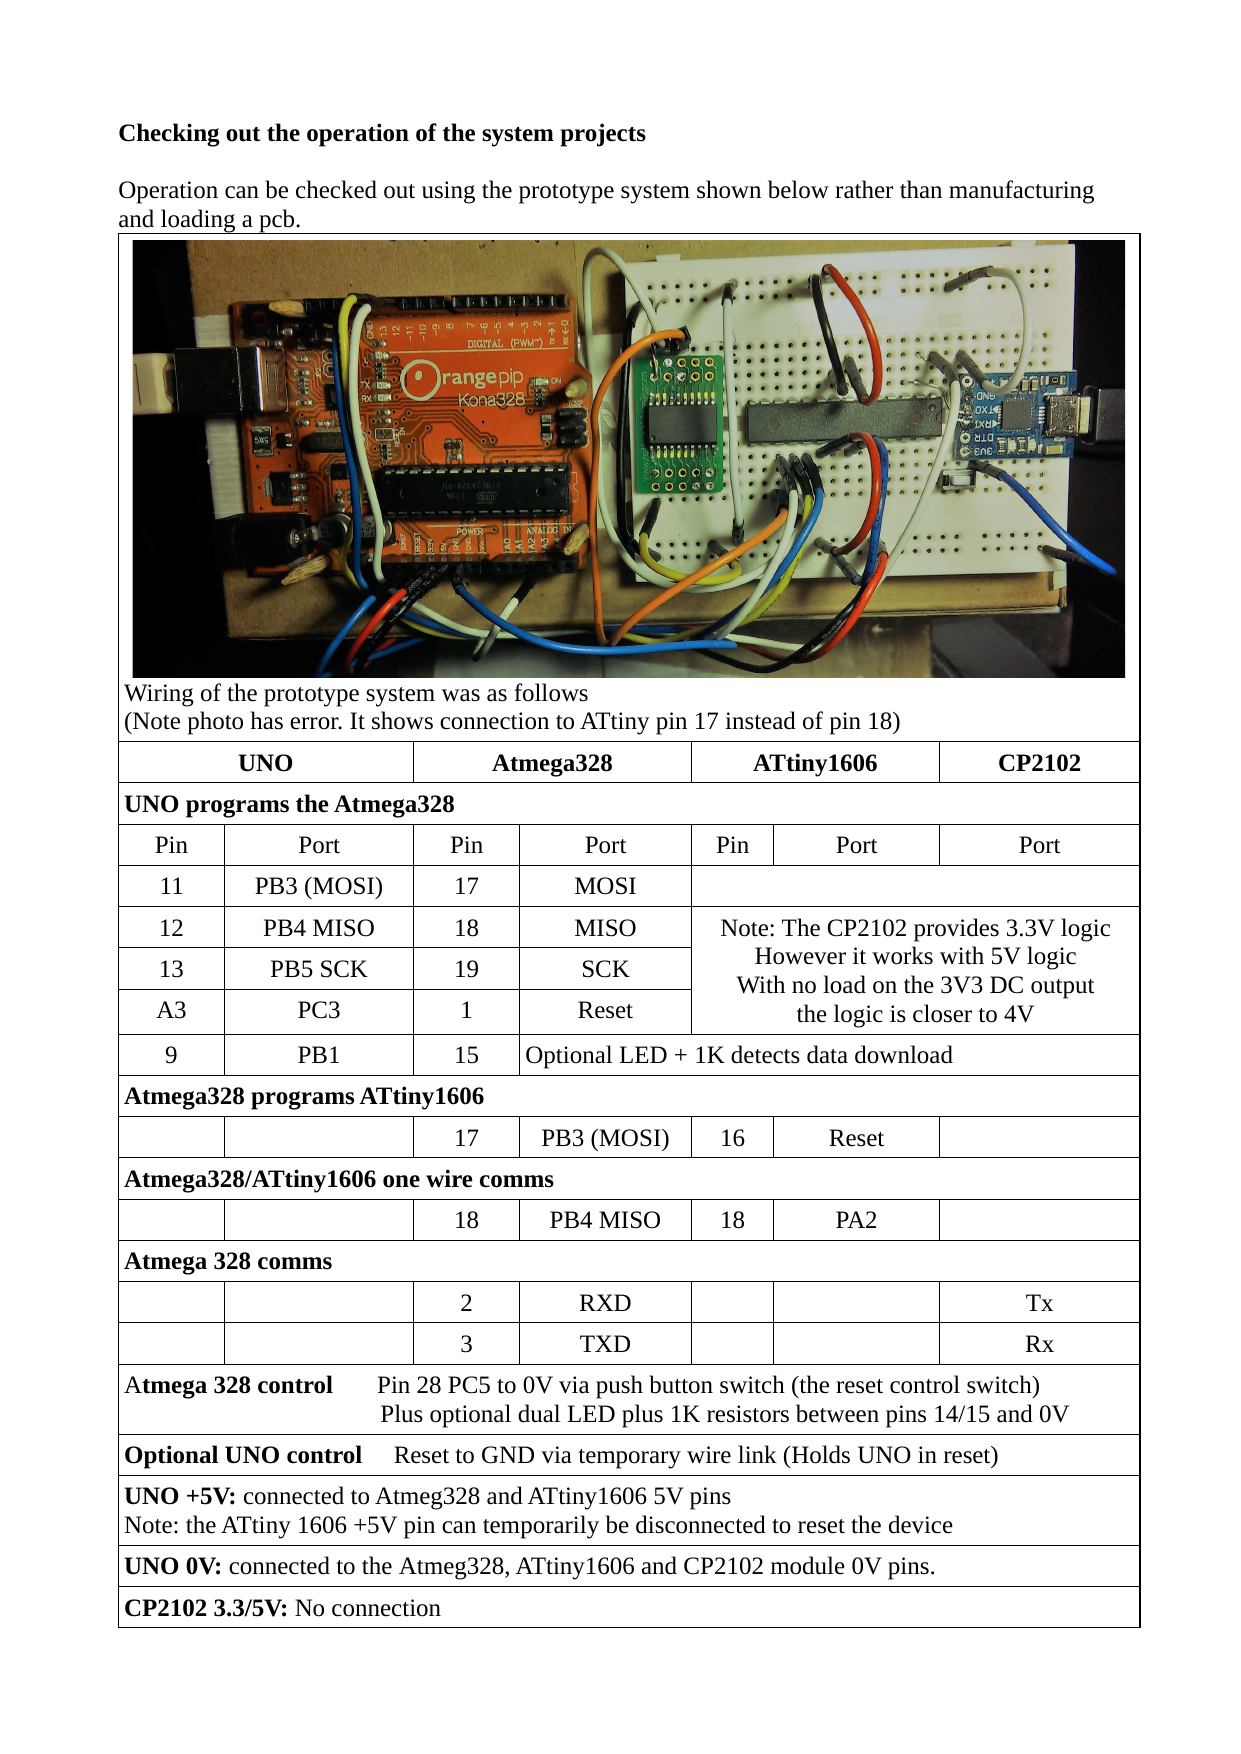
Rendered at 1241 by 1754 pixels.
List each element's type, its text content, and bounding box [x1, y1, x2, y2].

table_cell Atmega328/ATtiny1606 one wire comms [119, 1158, 1139, 1198]
table_cell 19 [414, 948, 519, 988]
table_cell Atmega328 [414, 742, 691, 782]
text Operation can be checked out using the prototype system shown below rather than manufacturing and loading a pcb. [118, 176, 1122, 233]
table_cell [692, 1323, 773, 1363]
table_cell PB1 [225, 1035, 413, 1075]
table_cell RXD [520, 1282, 691, 1322]
table_cell Rx [940, 1323, 1139, 1363]
table_cell 12 [119, 907, 224, 947]
picture [132, 240, 1126, 678]
table_cell Port [225, 825, 413, 865]
table_cell CP2102 3.3/5V: No connection [119, 1587, 1139, 1627]
table_cell Port [774, 825, 939, 865]
table_cell [119, 1282, 224, 1322]
table_cell [692, 866, 1139, 906]
table_cell PC3 [225, 990, 413, 1033]
table_cell 17 [414, 866, 519, 906]
table_cell 17 [414, 1117, 519, 1157]
table_cell 11 [119, 866, 224, 906]
table_cell Port [520, 825, 691, 865]
table_cell Tx [940, 1282, 1139, 1322]
table_cell ATtiny1606 [692, 742, 939, 782]
table_cell Atmega 328 control Pin 28 PC5 to 0V via push button switch (the reset control switch) Plus optional dual LED plus 1K resistors between pins 14/15 and 0V [119, 1365, 1139, 1433]
table_cell SCK [520, 948, 691, 988]
table_cell [225, 1282, 413, 1322]
table_cell [692, 1282, 773, 1322]
table_cell A3 [119, 990, 224, 1033]
table_cell Atmega 328 comms [119, 1241, 1139, 1281]
table_cell 18 [414, 907, 519, 947]
table_cell PB4 MISO [520, 1200, 691, 1240]
table_cell PA2 [774, 1200, 939, 1240]
table_cell Pin [119, 825, 224, 865]
table_cell [119, 1117, 224, 1157]
table_header Wiring of the prototype system was as follows (Note photo has error. It shows connection to ATtiny pin 17 instead of pin 18) [119, 234, 1139, 741]
table_cell [940, 1117, 1139, 1157]
table_cell [774, 1282, 939, 1322]
table_cell 18 [414, 1200, 519, 1240]
table_cell Port [940, 825, 1139, 865]
table_cell [225, 1117, 413, 1157]
table_cell PB5 SCK [225, 948, 413, 988]
table_cell 15 [414, 1035, 519, 1075]
table_cell 13 [119, 948, 224, 988]
table_cell Optional UNO control Reset to GND via temporary wire link (Holds UNO in reset) [119, 1435, 1139, 1475]
table_cell Optional LED + 1K detects data download [520, 1035, 1139, 1075]
table_cell Reset [520, 990, 691, 1033]
table_cell UNO [119, 742, 413, 782]
table_cell PB3 (MOSI) [225, 866, 413, 906]
table_cell PB3 (MOSI) [520, 1117, 691, 1157]
table_cell CP2102 [940, 742, 1139, 782]
table_cell [774, 1323, 939, 1363]
table_cell 18 [692, 1200, 773, 1240]
table_cell 9 [119, 1035, 224, 1075]
table_cell UNO 0V: connected to the Atmeg328, ATtiny1606 and CP2102 module 0V pins. [119, 1546, 1139, 1586]
table_cell Pin [692, 825, 773, 865]
table_cell [940, 1200, 1139, 1240]
table_cell Pin [414, 825, 519, 865]
table_cell MOSI [520, 866, 691, 906]
table_cell PB4 MISO [225, 907, 413, 947]
table_cell Reset [774, 1117, 939, 1157]
table_cell 1 [414, 990, 519, 1033]
table_cell UNO +5V: connected to Atmeg328 and ATtiny1606 5V pins Note: the ATtiny 1606 +5V pin can temporarily be disconnected to reset the device [119, 1476, 1139, 1545]
table_cell [225, 1323, 413, 1363]
table_cell Note: The CP2102 provides 3.3V logic However it works with 5V logic With no load on the 3V3 DC output the logic is closer to 4V [692, 907, 1139, 1033]
table_cell UNO programs the Atmega328 [119, 783, 1139, 823]
table_cell [119, 1200, 224, 1240]
table_cell Atmega328 programs ATtiny1606 [119, 1076, 1139, 1116]
table_cell 2 [414, 1282, 519, 1322]
table_cell TXD [520, 1323, 691, 1363]
table_cell MISO [520, 907, 691, 947]
text Checking out the operation of the system projects [118, 118, 1122, 147]
table_cell [119, 1323, 224, 1363]
table_cell 16 [692, 1117, 773, 1157]
table_cell [225, 1200, 413, 1240]
table_cell 3 [414, 1323, 519, 1363]
